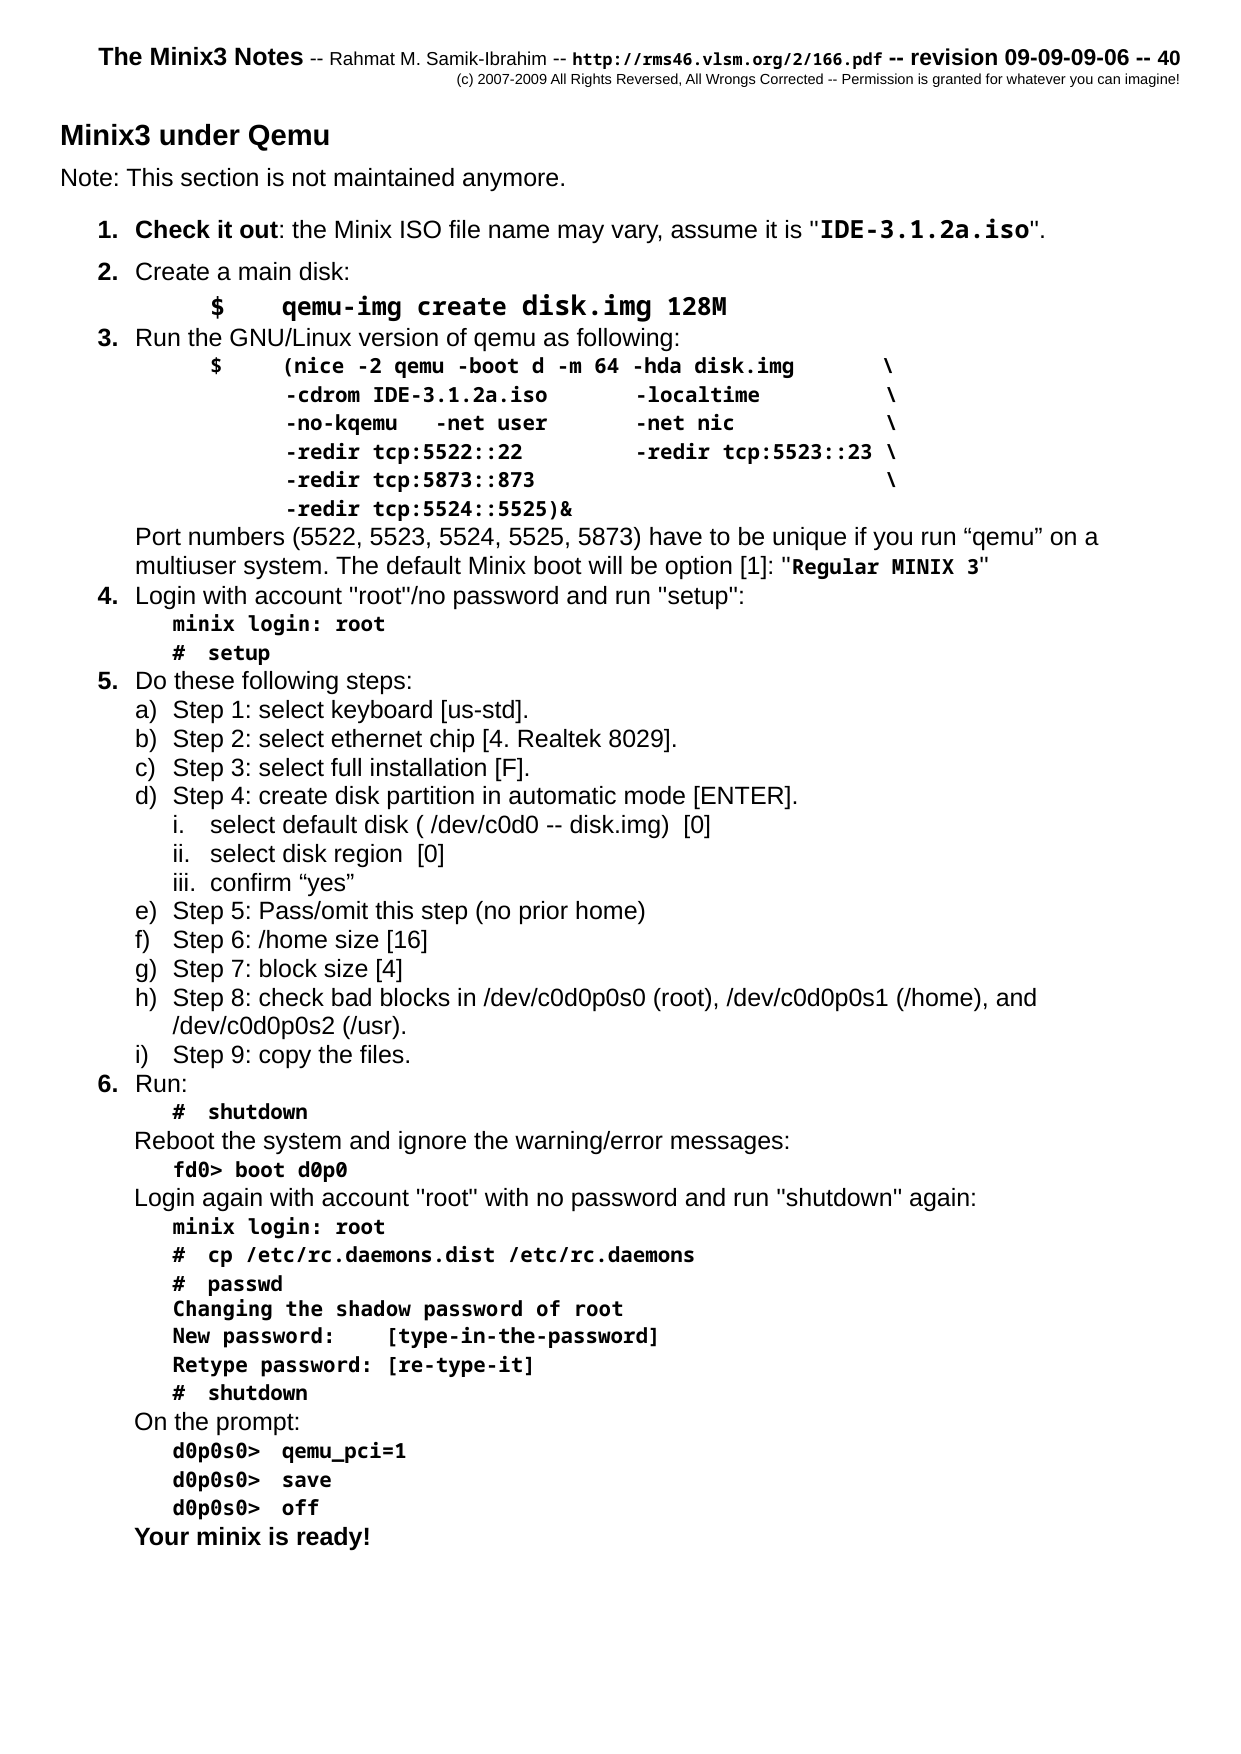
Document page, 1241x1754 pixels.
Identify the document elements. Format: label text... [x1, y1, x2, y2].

list Retype password: [re-type-it] [135, 1350, 1181, 1378]
list minix login: root [135, 1212, 1181, 1240]
list d0p0s0> save [135, 1465, 1181, 1493]
list Step 2: select ethernet chip [4. Realtek 8029]. [135, 724, 1181, 752]
list On the prompt: [60, 1407, 1181, 1436]
list Reboot the system and ignore the warning/error messages: [60, 1126, 1181, 1155]
list New password: [type-in-the-password] [135, 1321, 1181, 1350]
list Step 4: create disk partition in automatic mode [ENTER]. [135, 781, 1181, 810]
list Step 3: select full installation [F]. [135, 752, 1181, 781]
list -redir tcp:5873::873 \ [247, 465, 1181, 494]
list $ (nice -2 qemu -boot d -m 64 -hda disk.img \ [172, 352, 1181, 380]
list # shutdown [135, 1378, 1181, 1407]
list Step 1: select keyboard [us-std]. [135, 695, 1181, 724]
list Changing the shadow password of root [135, 1297, 1181, 1321]
list -redir tcp:5524::5525)& [247, 494, 1181, 522]
list Port numbers (5522, 5523, 5524, 5525, 5873) have to be unique if you run “qemu” on a multiuser system. The default Minix boot will be option [1]: ''Regular MINIX 3'' [97, 522, 1181, 581]
list Step 8: check bad blocks in /dev/c0d0p0s0 (root), /dev/c0d0p0s1 (/home), and /dev/c0d0p0s2 (/usr). [135, 982, 1181, 1040]
subtitle Minix3 under Qemu [60, 117, 1181, 151]
list confirm “yes” [172, 867, 1181, 896]
list # passwd [135, 1269, 1181, 1297]
list fd0> boot d0p0 [135, 1155, 1181, 1183]
list -redir tcp:5522::22 -redir tcp:5523::23 \ [247, 437, 1181, 465]
list Your minix is ready! [60, 1522, 1181, 1552]
list select default disk ( /dev/c0d0 -- disk.img) [0] [172, 810, 1181, 839]
list $ qemu-img create disk.img 128M [172, 286, 1181, 323]
list Login with account ''root''/no password and run ''setup'': [97, 581, 1181, 609]
list Run the GNU/Linux version of qemu as following: [97, 323, 1181, 352]
list Create a main disk: [97, 257, 1181, 286]
list minix login: root [135, 609, 1181, 638]
list Do these following steps: [97, 666, 1181, 695]
list -cdrom IDE-3.1.2a.iso -localtime \ [247, 380, 1181, 408]
list Run: [97, 1069, 1181, 1097]
list -no-kqemu -net user -net nic \ [247, 408, 1181, 437]
list Step 9: copy the files. [135, 1040, 1181, 1069]
list Step 7: block size [4] [135, 954, 1181, 982]
list Check it out: the Minix ISO file name may vary, assume it is ''IDE-3.1.2a.iso''. [97, 211, 1181, 245]
list Step 6: /home size [16] [135, 925, 1181, 954]
list Login again with account ''root'' with no password and run ''shutdown'' again: [60, 1183, 1181, 1212]
list # cp /etc/rc.daemons.dist /etc/rc.daemons [135, 1240, 1181, 1269]
text Note: This section is not maintained anymore. [60, 163, 1181, 192]
list select disk region [0] [172, 839, 1181, 867]
list Step 5: Pass/omit this step (no prior home) [135, 896, 1181, 925]
list d0p0s0> qemu_pci=1 [135, 1436, 1181, 1465]
list d0p0s0> off [135, 1493, 1181, 1522]
list # shutdown [135, 1097, 1181, 1126]
list # setup [135, 638, 1181, 666]
